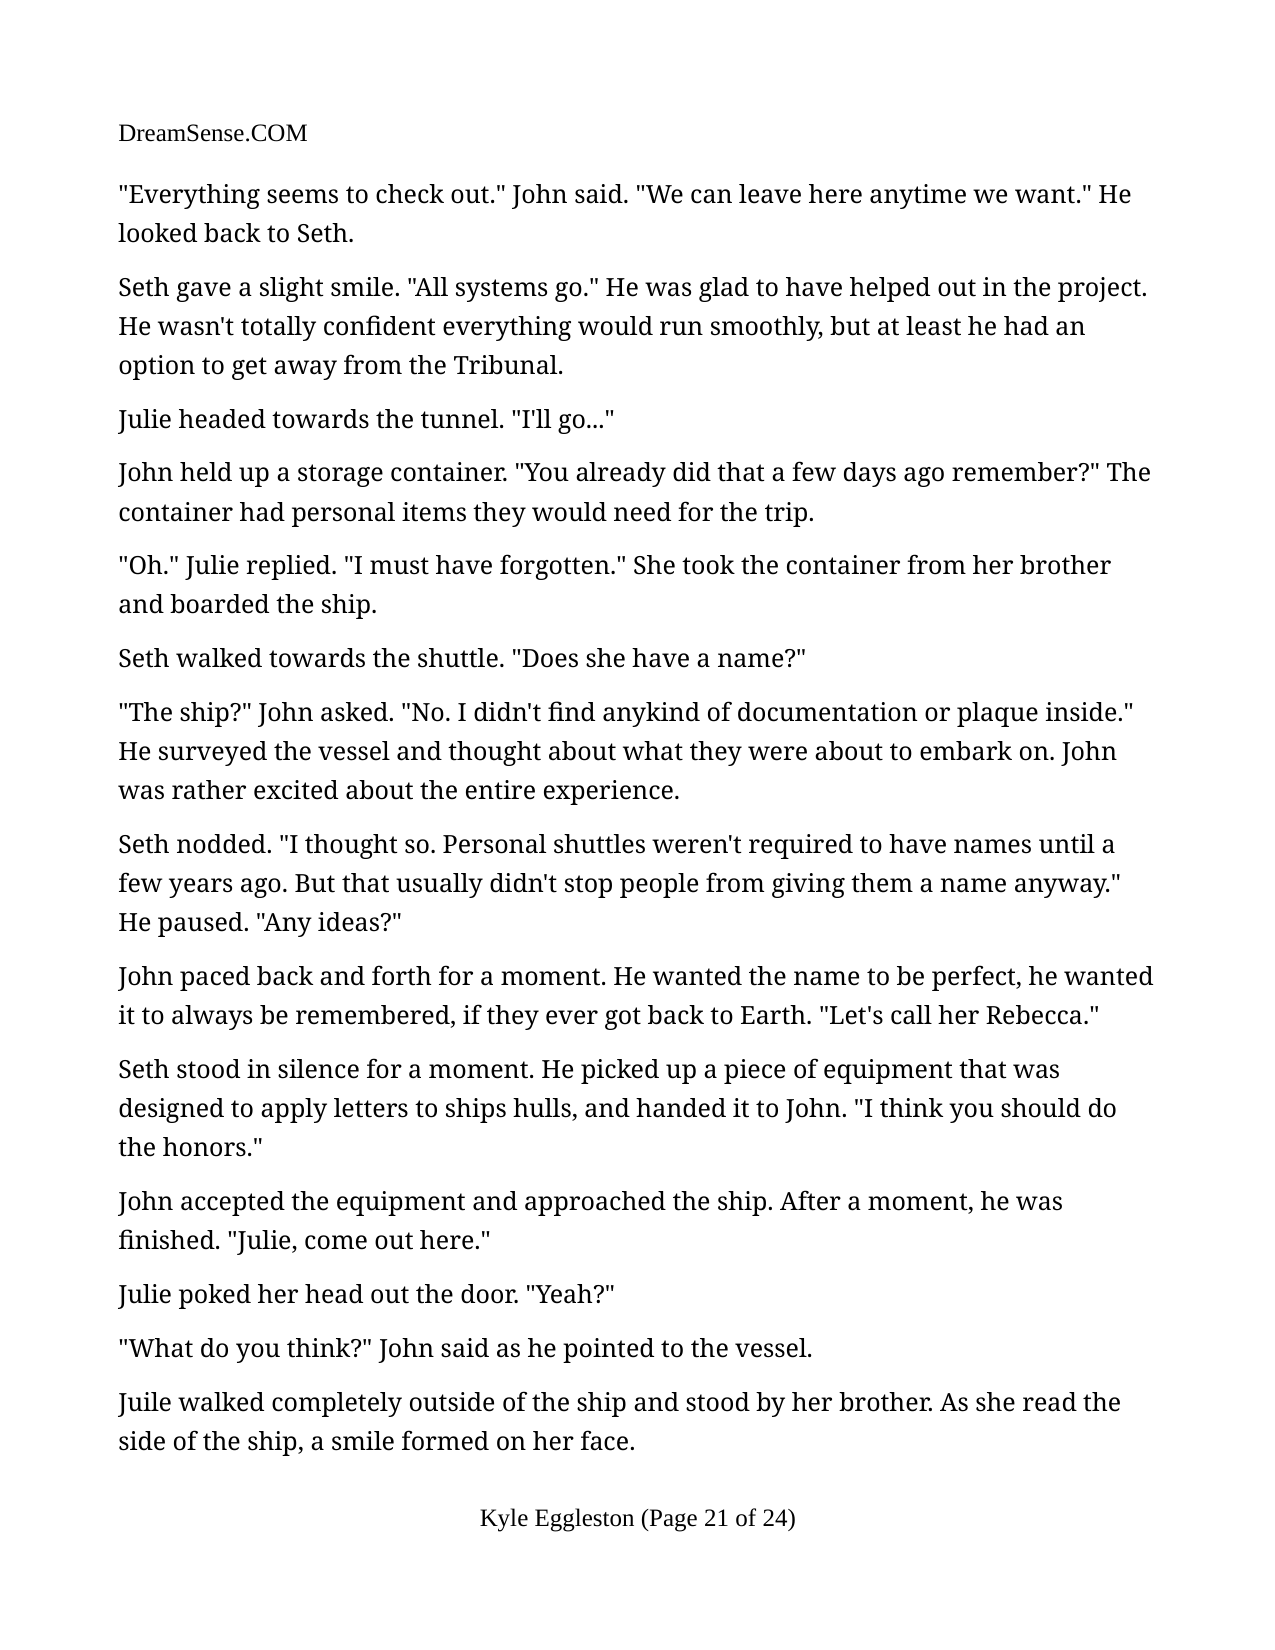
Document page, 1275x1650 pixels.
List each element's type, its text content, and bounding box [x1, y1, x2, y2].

text Seth gave a slight smile. "All systems go." He was glad to have helped out in the project. He wasn't totally confident everything would run smoothly, but at least he had an option to get away from the Tribunal. [118, 269, 1157, 382]
text Juile walked completely outside of the ship and stood by her brother. As she read the side of the ship, a smile formed on her face. [118, 1384, 1157, 1457]
text John paced back and forth for a moment. He wanted the name to be perfect, he wanted it to always be remembered, if they ever got back to Earth. "Let's call her Rebecca." [118, 959, 1157, 1032]
text John accepted the equipment and approached the ship. After a moment, he was finished. "Julie, come out here." [118, 1184, 1157, 1257]
text Seth stood in silence for a moment. He picked up a piece of equipment that was designed to apply letters to ships hulls, and handed it to John. "I think you should do the honors." [118, 1052, 1157, 1164]
text Seth walked towards the shuttle. "Does she have a name?" [118, 641, 1157, 675]
text Julie headed towards the tunnel. "I'll go..." [118, 401, 1157, 435]
text Seth nodded. "I thought so. Personal shuttles weren't required to have names until a few years ago. But that usually didn't stop people from giving them a name anyway." He paused. "Any ideas?" [118, 827, 1157, 939]
text "Oh." Julie replied. "I must have forgotten." She took the container from her brother and boarded the ship. [118, 548, 1157, 621]
text "The ship?" John asked. "No. I didn't find anykind of documentation or plaque inside." He surveyed the vessel and thought about what they were about to embark on. John was rather excited about the entire experience. [118, 695, 1157, 807]
text "What do you think?" John said as he pointed to the vessel. [118, 1331, 1157, 1364]
text Julie poked her head out the door. "Yeah?" [118, 1277, 1157, 1311]
text John held up a storage container. "You already did that a few days ago remember?" The container had personal items they would need for the trip. [118, 455, 1157, 528]
text "Everything seems to check out." John said. "We can leave here anytime we want." He looked back to Seth. [118, 176, 1157, 249]
